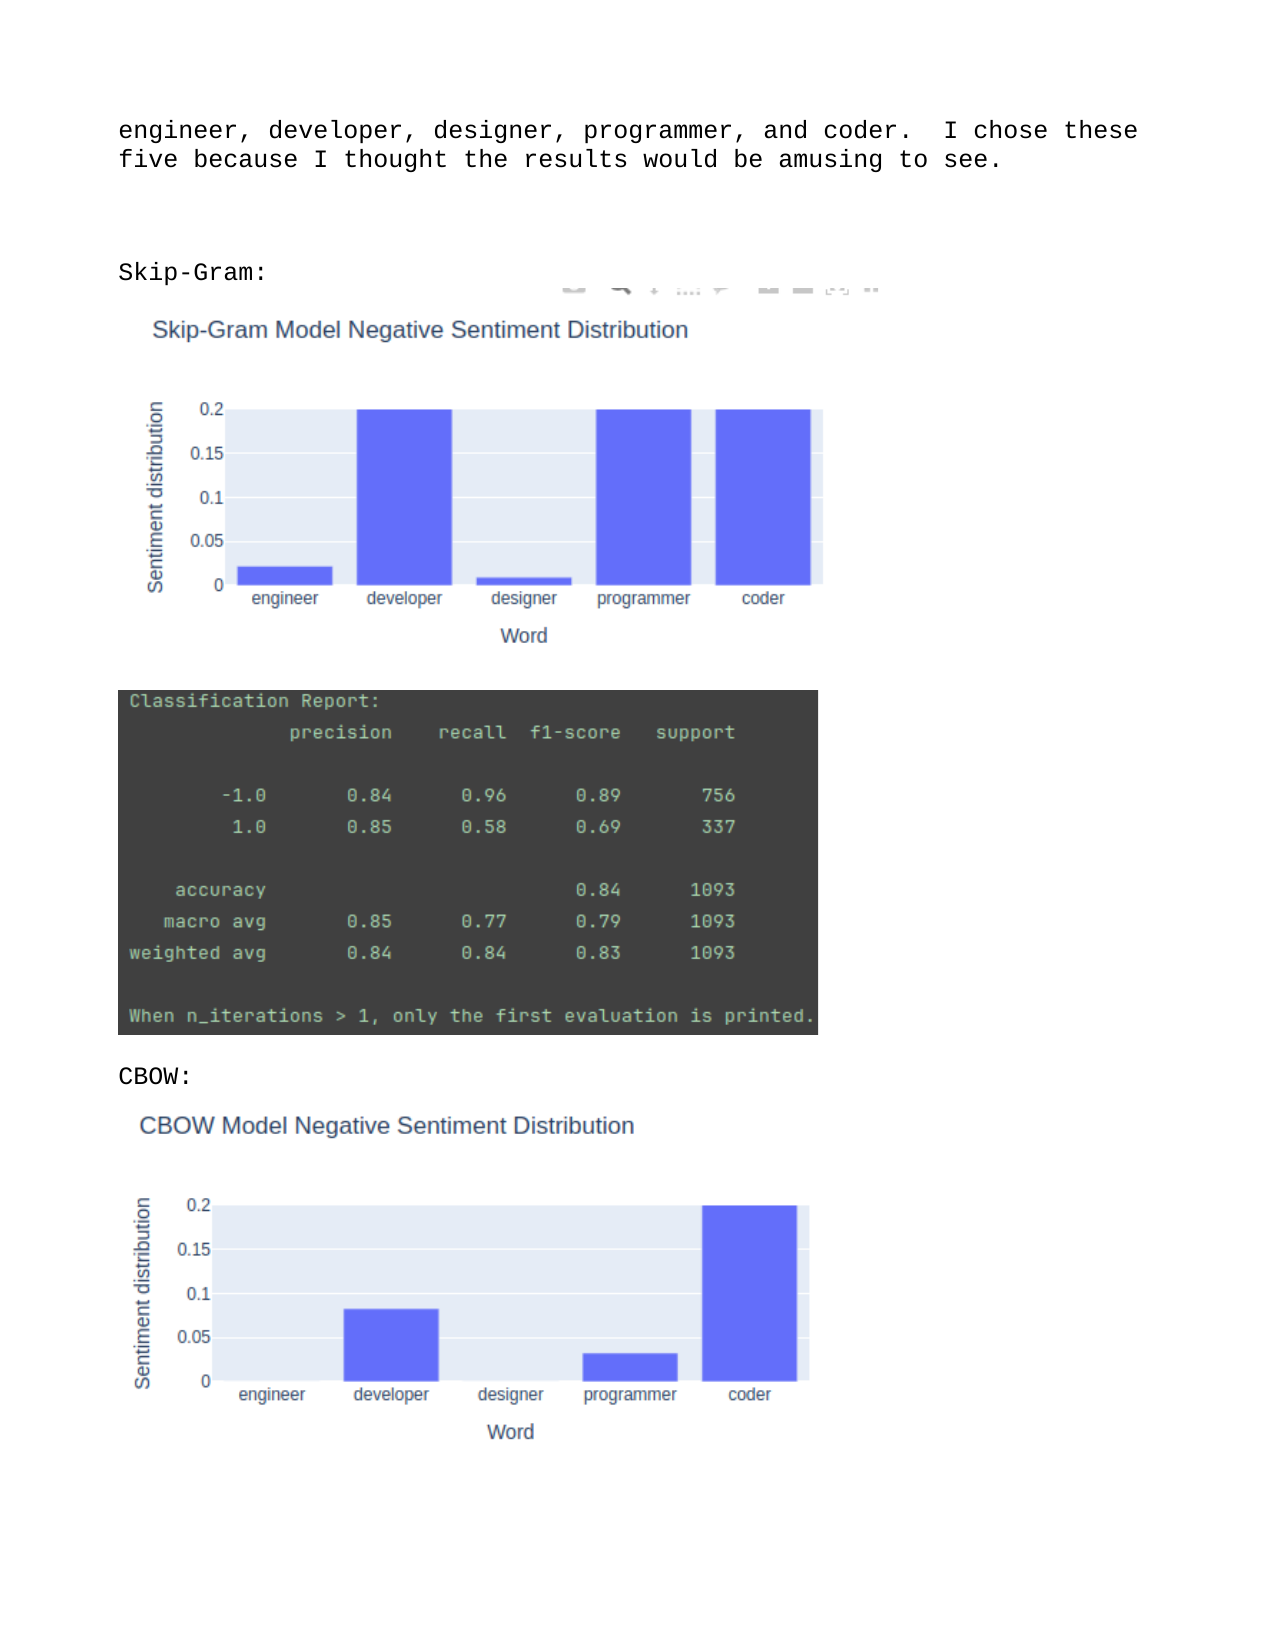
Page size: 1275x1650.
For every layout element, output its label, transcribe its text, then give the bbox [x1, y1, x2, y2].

text Skip-Gram: [118, 260, 1157, 288]
picture [118, 288, 879, 663]
picture [118, 690, 819, 1035]
text engineer, developer, designer, programmer, and coder. I chose these five because I thought the results would be amusing to see. [118, 118, 1157, 175]
picture [118, 1091, 841, 1455]
text CBOW: [118, 1063, 1157, 1092]
